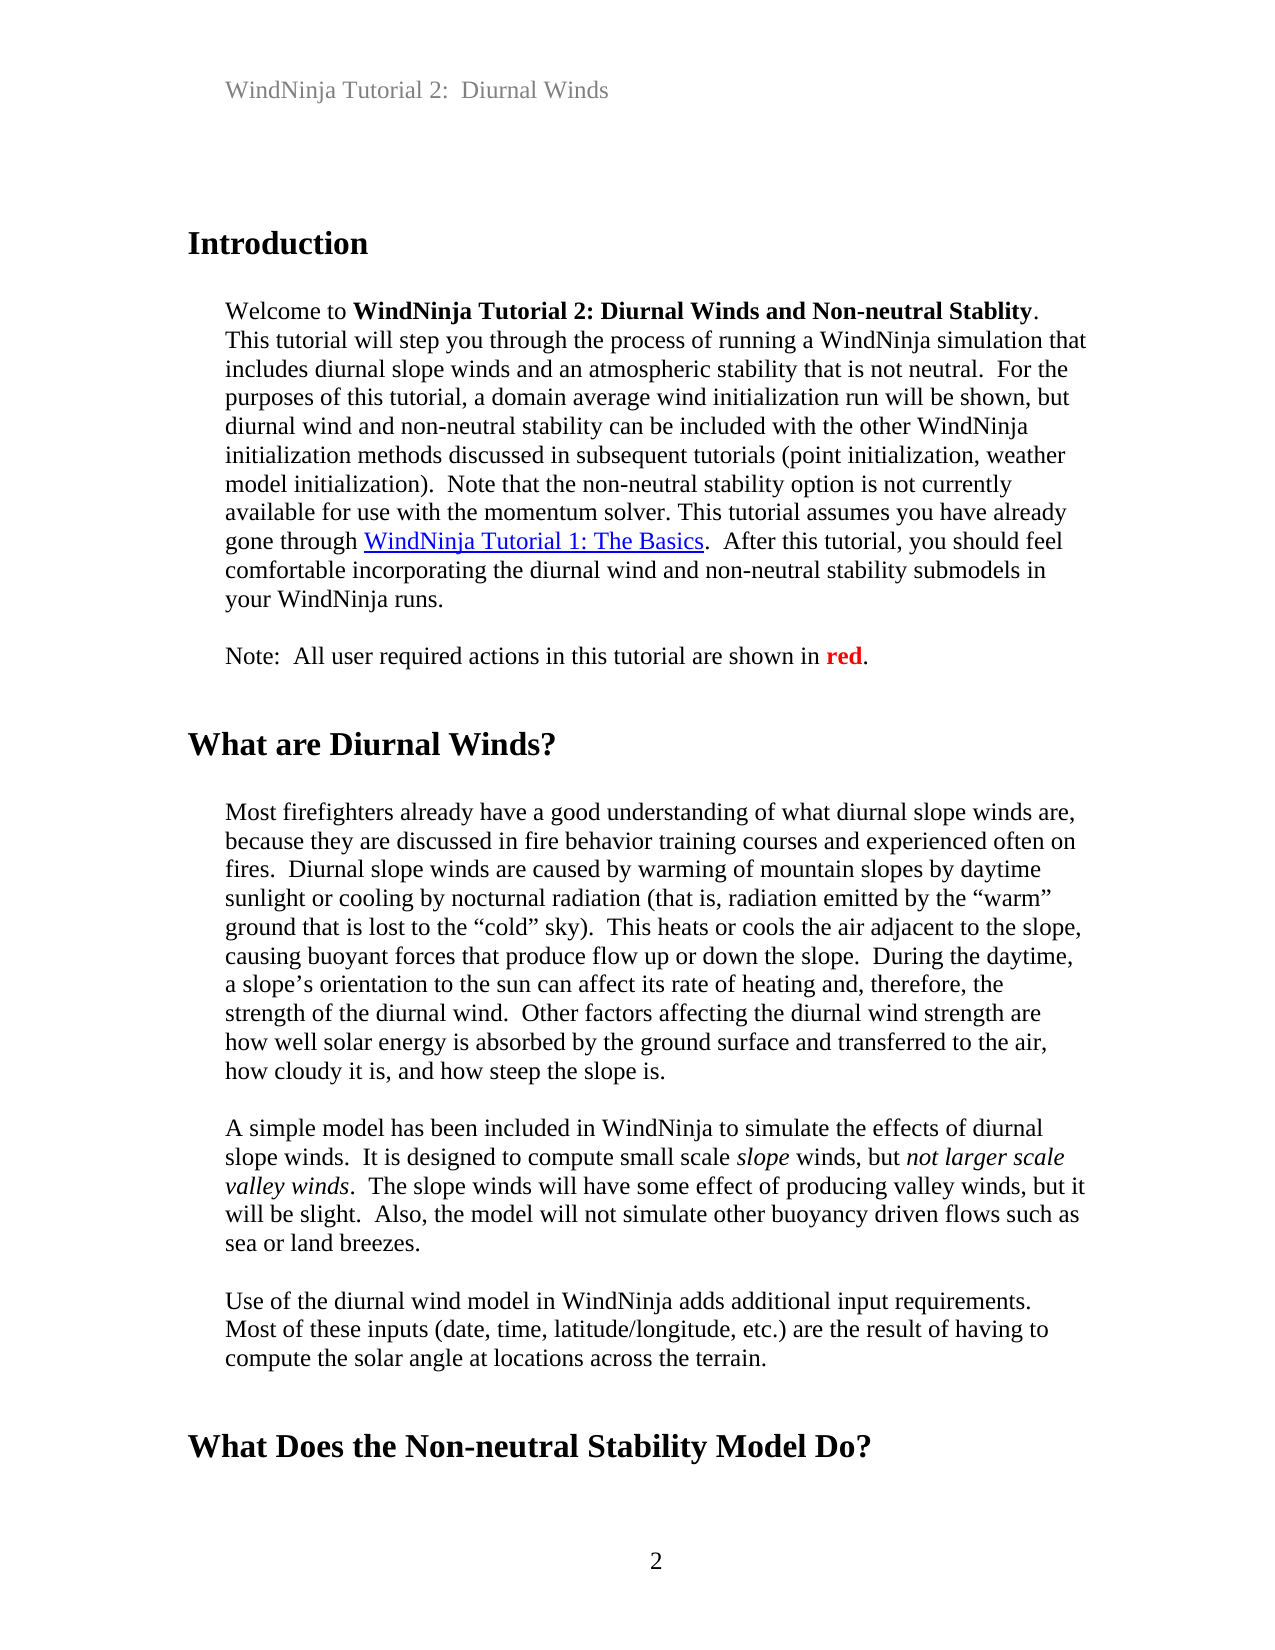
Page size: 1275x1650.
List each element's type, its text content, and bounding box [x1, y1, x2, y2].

text Use of the diurnal wind model in WindNinja adds additional input requirements. Most of these inputs (date, time, latitude/longitude, etc.) are the result of having to compute the solar angle at locations across the terrain. [225, 1286, 1087, 1372]
text Most firefighters already have a good understanding of what diurnal slope winds are, because they are discussed in fire behavior training courses and experienced often on fires. Diurnal slope winds are caused by warming of mountain slopes by daytime sunlight or cooling by nocturnal radiation (that is, radiation emitted by the “warm” ground that is lost to the “cold” sky). This heats or cools the air adjacent to the slope, causing buoyant forces that produce flow up or down the slope. During the daytime, a slope’s orientation to the sun can affect its rate of heating and, therefore, the strength of the diurnal wind. Other factors affecting the diurnal wind strength are how well solar energy is absorbed by the ground surface and transferred to the air, how cloudy it is, and how steep the slope is. [225, 797, 1087, 1084]
text A simple model has been included in WindNinja to simulate the effects of diurnal slope winds. It is designed to compute small scale slope winds, but not larger scale valley winds. The slope winds will have some effect of producing valley winds, but it will be slight. Also, the model will not simulate other buoyancy driven flows such as sea or land breezes. [225, 1113, 1087, 1257]
subtitle What Does the Non-neutral Stability Model Do? [187, 1426, 1087, 1464]
subtitle Introduction [187, 223, 1087, 261]
text Welcome to WindNinja Tutorial 2: Diurnal Winds and Non-neutral Stablity. This tutorial will step you through the process of running a WindNinja simulation that includes diurnal slope winds and an atmospheric stability that is not neutral. For the purposes of this tutorial, a domain average wind initialization run will be shown, but diurnal wind and non-neutral stability can be included with the other WindNinja initialization methods discussed in subsequent tutorials (point initialization, weather model initialization). Note that the non-neutral stability option is not currently available for use with the momentum solver. This tutorial assumes you have already gone through WindNinja Tutorial 1: The Basics. After this tutorial, you should feel comfortable incorporating the diurnal wind and non-neutral stability submodels in your WindNinja runs. [225, 296, 1087, 612]
text Note: All user required actions in this tutorial are shown in red. [225, 641, 1087, 670]
subtitle What are Diurnal Winds? [187, 724, 1087, 762]
